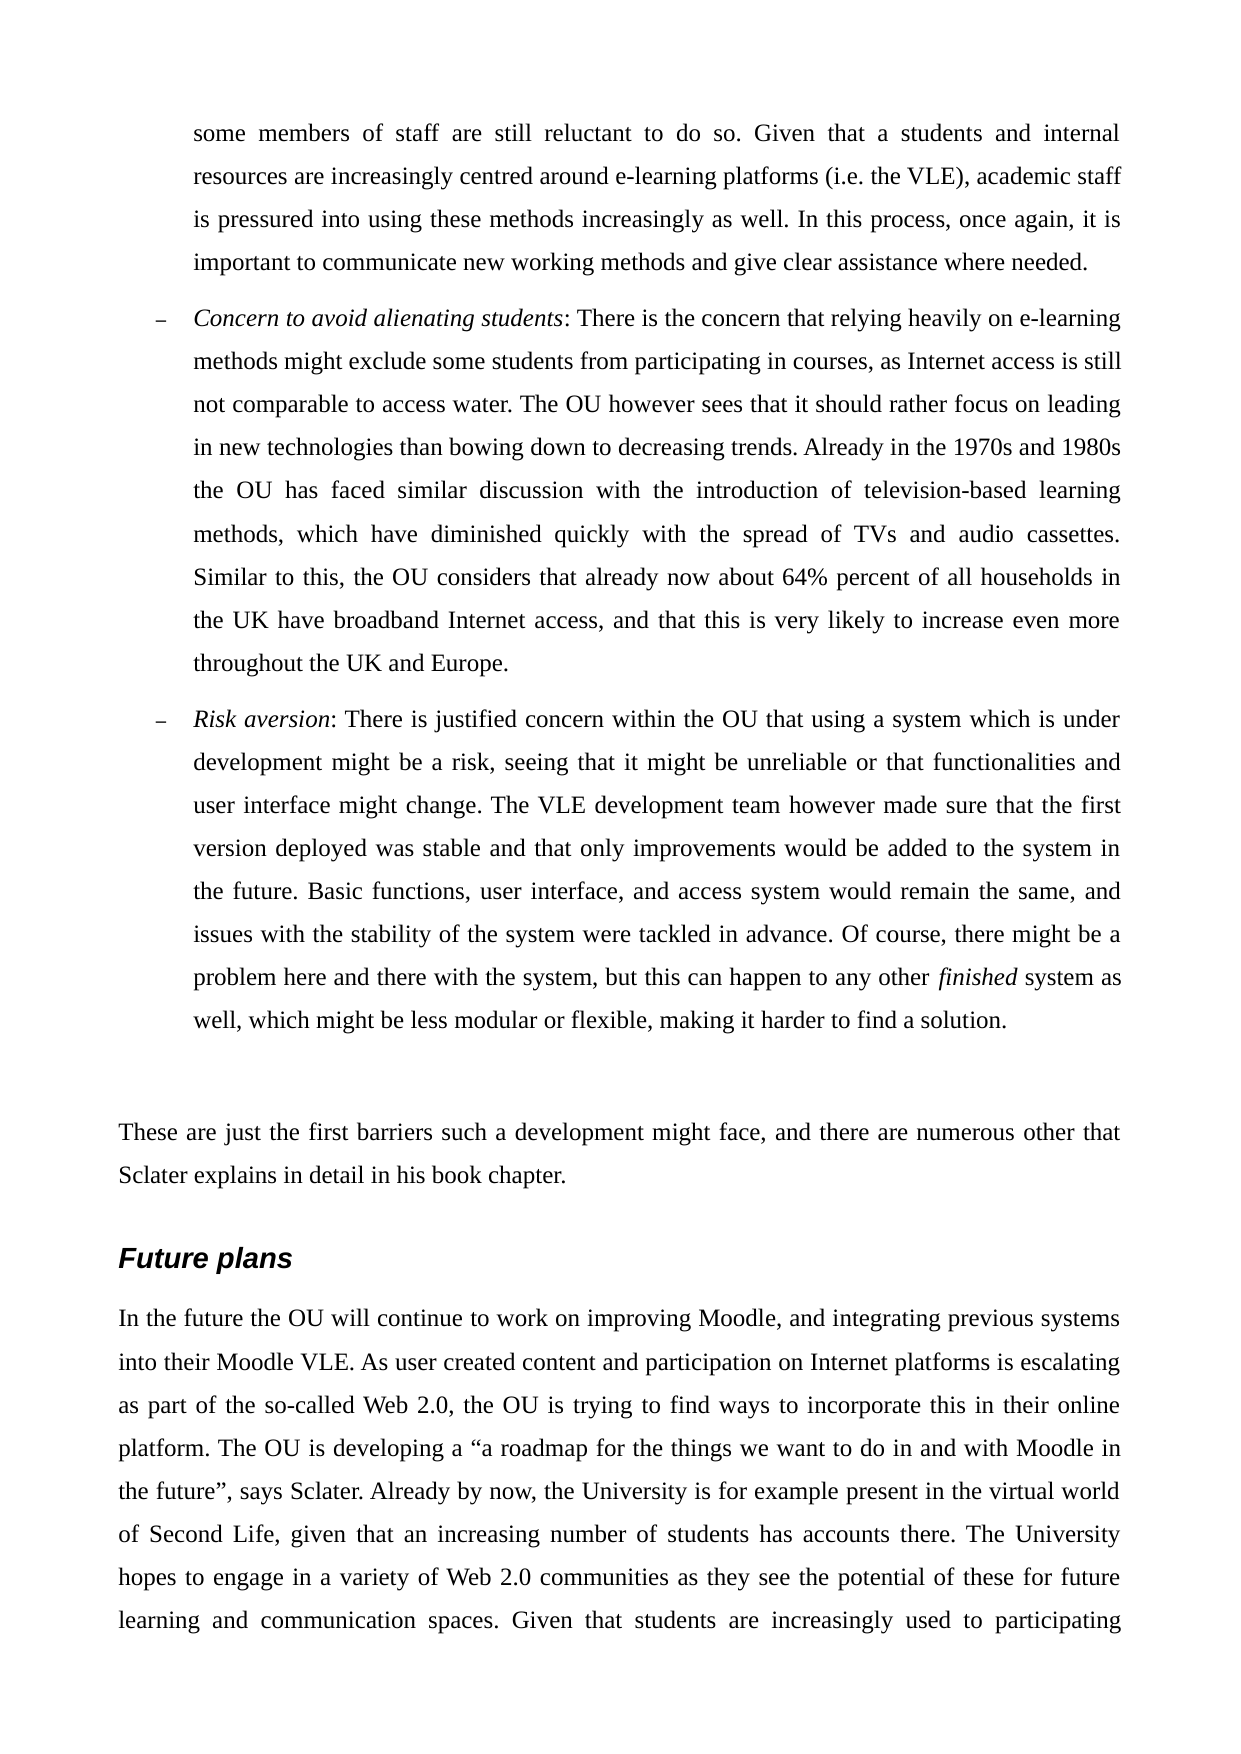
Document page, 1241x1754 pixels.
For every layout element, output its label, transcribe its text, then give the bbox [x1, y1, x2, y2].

text In the future the OU will continue to work on improving Moodle, and integrating previous systems into their Moodle VLE. As user created content and participation on Internet platforms is escalating as part of the so-called Web 2.0, the OU is trying to find ways to incorporate this in their online platform. The OU is developing a “a roadmap for the things we want to do in and with Moodle in the future”, says Sclater. Already by now, the University is for example present in the virtual world of Second Life, given that an increasing number of students has accounts there. The University hopes to engage in a variety of Web 2.0 communities as they see the potential of these for future learning and communication spaces. Given that students are increasingly used to participating [118, 1303, 1122, 1634]
text These are just the first barriers such a development might face, and there are numerous other that Sclater explains in detail in his book chapter. [118, 1117, 1122, 1189]
list some members of staff are still reluctant to do so. Given that a students and internal resources are increasingly centred around e-learning platforms (i.e. the VLE), academic staff is pressured into using these methods increasingly as well. In this process, once again, it is important to communicate new working methods and give clear assistance where needed. [156, 118, 1122, 276]
list Risk aversion: There is justified concern within the OU that using a system which is under development might be a risk, seeing that it might be unreliable or that functionalities and user interface might change. The VLE development team however made sure that the first version deployed was stable and that only improvements would be added to the system in the future. Basic functions, user interface, and access system would remain the same, and issues with the stability of the system were tackled in advance. Of course, there might be a problem here and there with the system, but this can happen to any other finished system as well, which might be less modular or flexible, making it harder to find a solution. [156, 704, 1122, 1034]
list Concern to avoid alienating students: There is the concern that relying heavily on e-learning methods might exclude some students from participating in courses, as Internet access is still not comparable to access water. The OU however sees that it should rather focus on leading in new technologies than bowing down to decreasing trends. Already in the 1970s and 1980s the OU has faced similar discussion with the introduction of television-based learning methods, which have diminished quickly with the spread of TVs and audio cassettes. Similar to this, the OU considers that already now about 64% percent of all households in the UK have broadband Internet access, and that this is very likely to increase even more throughout the UK and Europe. [156, 303, 1122, 677]
subtitle Future plans [118, 1241, 1122, 1274]
